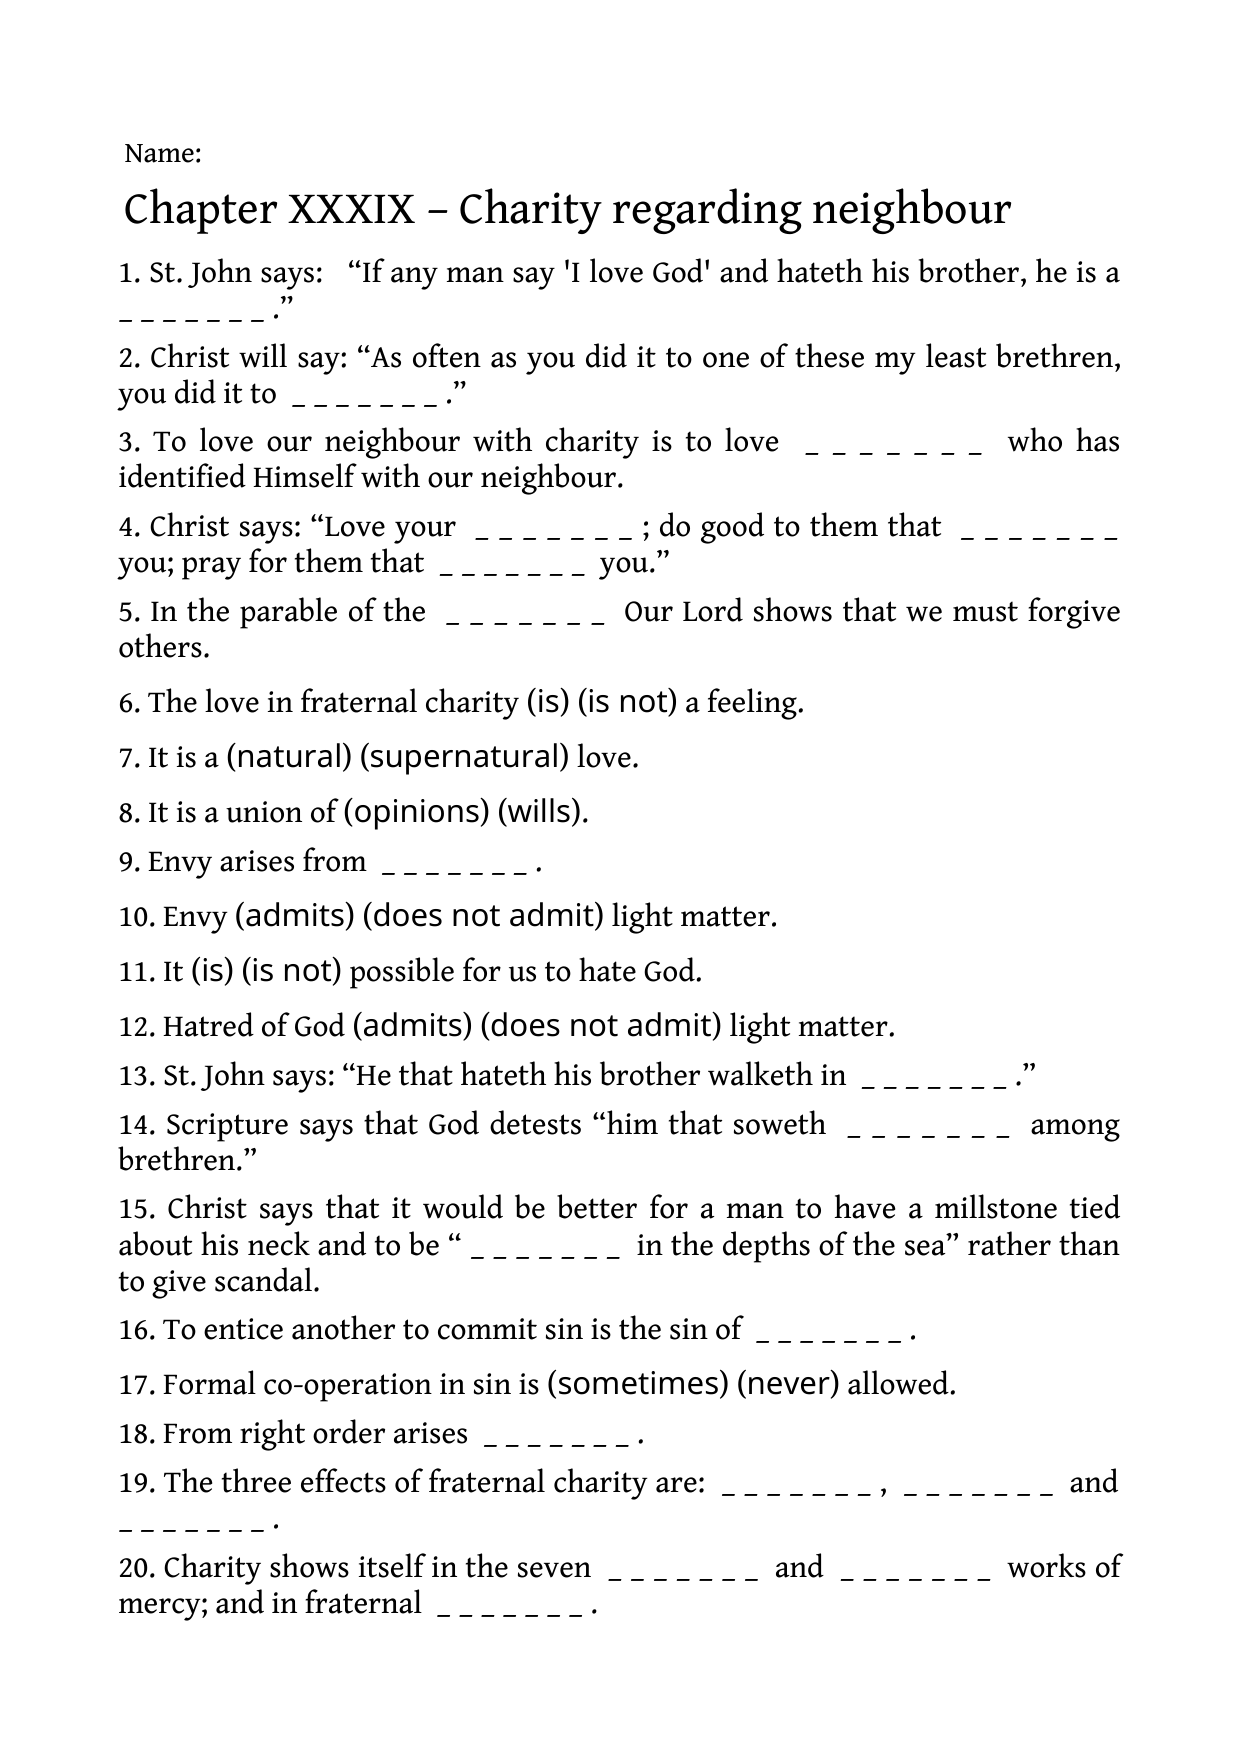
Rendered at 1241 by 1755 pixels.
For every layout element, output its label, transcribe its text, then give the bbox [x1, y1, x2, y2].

text 17. Formal co-operation in sin is (sometimes) (never) allowed. [118, 1361, 1122, 1404]
text 15. Christ says that it would be better for a man to have a millstone tied about his neck and to be “ _ _ _ _ _ _ _ in the depths of the sea” rather than to give scandal. [118, 1192, 1122, 1300]
text 11. It (is) (is not) possible for us to hate God. [118, 948, 1122, 991]
text 2. Christ will say: “As often as you did it to one of these my least brethren, you did it to _ _ _ _ _ _ _ .” [118, 340, 1122, 412]
text 6. The love in fraternal charity (is) (is not) a feeling. [118, 679, 1122, 721]
text 9. Envy arises from _ _ _ _ _ _ _ . [118, 844, 1122, 880]
text 16. To entice another to commit sin is the sin of _ _ _ _ _ _ _ . [118, 1312, 1122, 1349]
text 7. It is a (natural) (supernatural) love. [118, 734, 1122, 777]
text Chapter XXXIX – Charity regarding neighbour [118, 177, 1122, 242]
text 4. Christ says: “Love your _ _ _ _ _ _ _ ; do good to them that _ _ _ _ _ _ _ you; pray for them that _ _ _ _ _ _ _ you.” [118, 509, 1122, 582]
text 14. Scripture says that God detests “him that soweth _ _ _ _ _ _ _ among brethren.” [118, 1107, 1122, 1179]
text 10. Envy (admits) (does not admit) light matter. [118, 893, 1122, 935]
text 12. Hatred of God (admits) (does not admit) light matter. [118, 1003, 1122, 1046]
text 19. The three effects of fraternal charity are: _ _ _ _ _ _ _ , _ _ _ _ _ _ _ and _ _ _ _ _ _ _ . [118, 1465, 1122, 1537]
text 8. It is a union of (opinions) (wills). [118, 789, 1122, 832]
text 18. From right order arises _ _ _ _ _ _ _ . [118, 1416, 1122, 1452]
text 20. Charity shows itself in the seven _ _ _ _ _ _ _ and _ _ _ _ _ _ _ works of mercy; and in fraternal _ _ _ _ _ _ _ . [118, 1550, 1122, 1622]
text Name: [118, 131, 1122, 171]
text 5. In the parable of the _ _ _ _ _ _ _ Our Lord shows that we must forgive others. [118, 594, 1122, 666]
text 13. St. John says: “He that hateth his brother walketh in _ _ _ _ _ _ _ .” [118, 1058, 1122, 1094]
text 1. St. John says: “If any man say 'I love God' and hateth his brother, he is a _ _ _ _ _ _ _ .” [118, 255, 1122, 327]
text 3. To love our neighbour with charity is to love _ _ _ _ _ _ _ who has identified Himself with our neighbour. [118, 424, 1122, 497]
